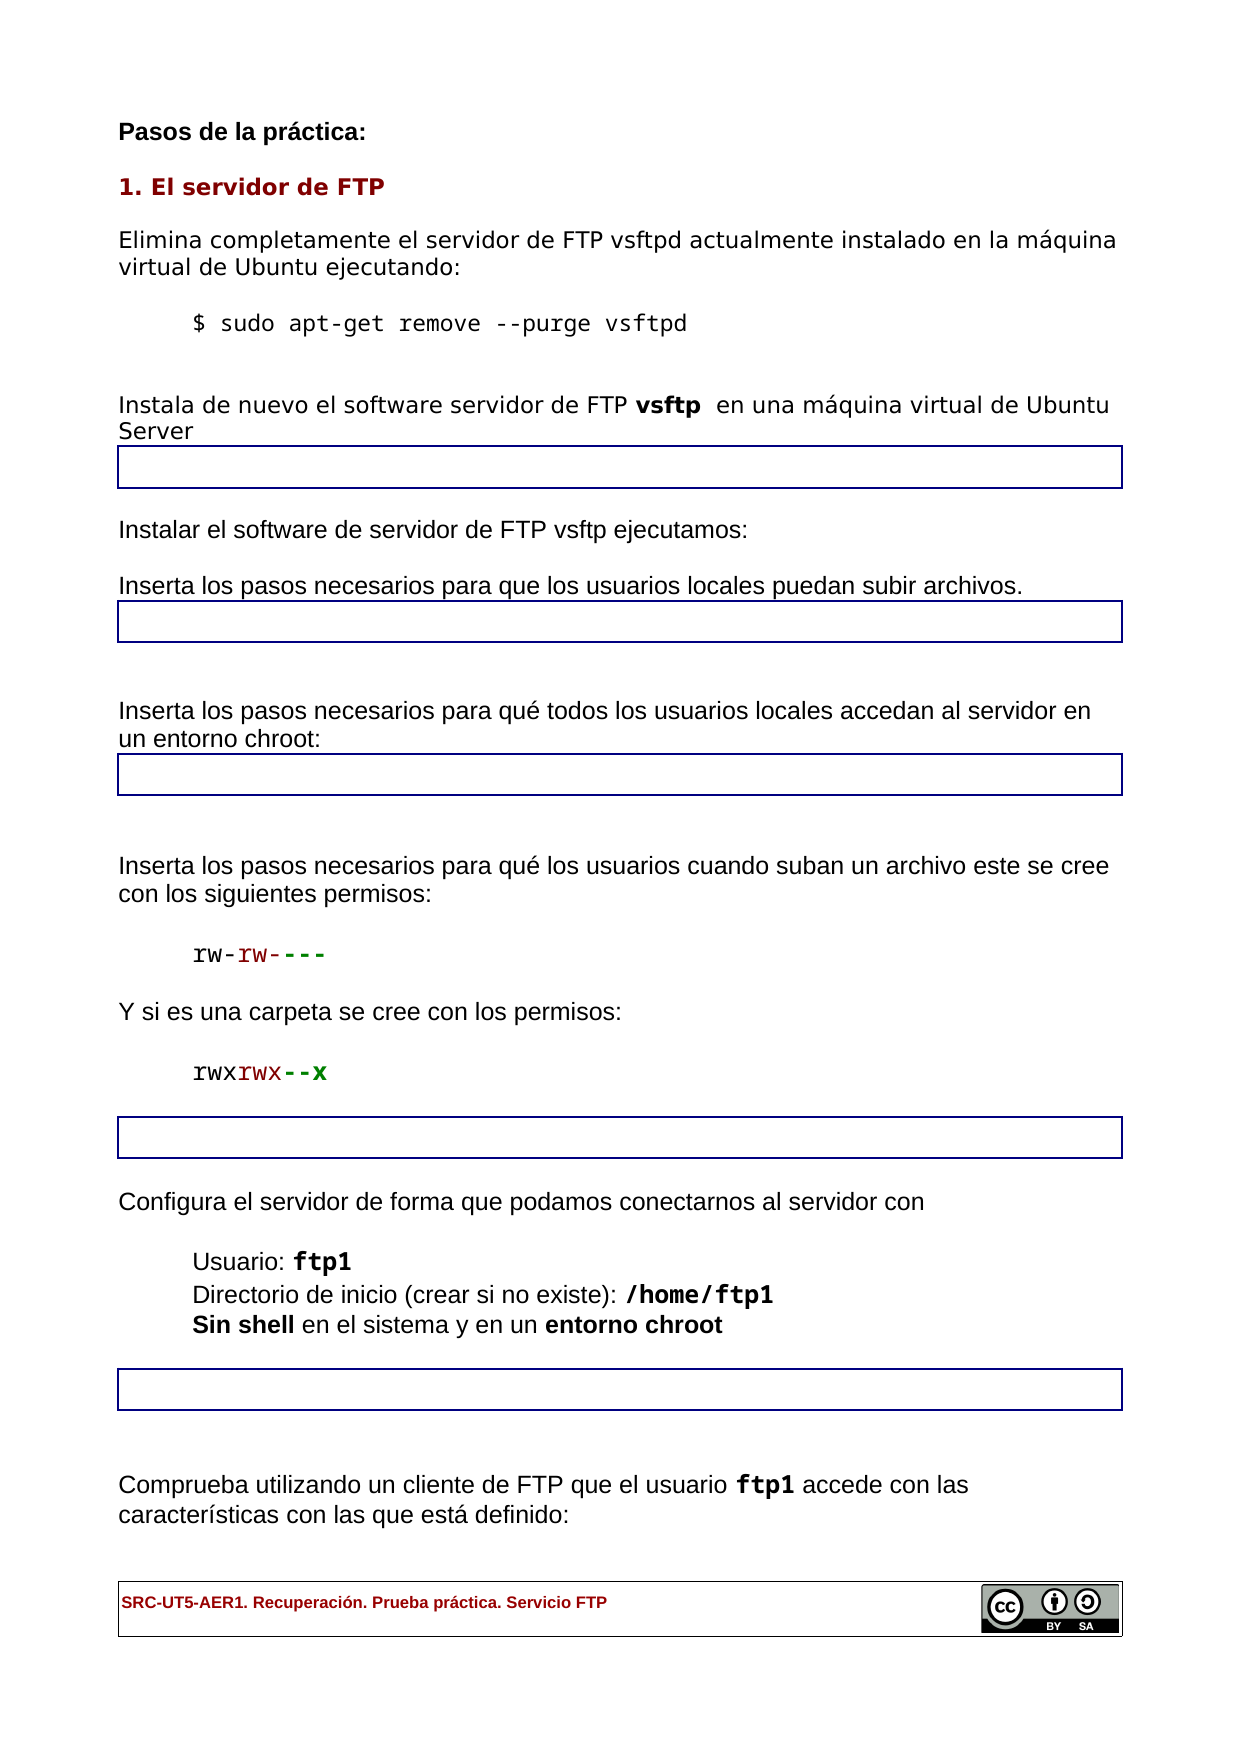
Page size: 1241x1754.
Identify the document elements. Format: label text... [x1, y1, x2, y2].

table_header [119, 447, 1121, 487]
table_header [119, 1370, 1121, 1409]
text Inserta los pasos necesarios para qué todos los usuarios locales accedan al servidor en un entorno chroot: [118, 697, 1122, 752]
text Instala de nuevo el software servidor de FTP vsftp en una máquina virtual de Ubuntu Server [118, 392, 1122, 445]
text Pasos de la práctica: [118, 118, 1122, 146]
text Y si es una carpeta se cree con los permisos: [118, 997, 1122, 1025]
table_header [119, 602, 1121, 641]
picture [981, 1584, 1119, 1633]
text rwxrwx--x [192, 1053, 1122, 1087]
text $ sudo apt-get remove --purge vsftpd [192, 307, 1122, 338]
text Elimina completamente el servidor de FTP vsftpd actualmente instalado en la máquina virtual de Ubuntu ejecutando: [118, 227, 1122, 281]
text Configura el servidor de forma que podamos conectarnos al servidor con [118, 1187, 1122, 1215]
text Comprueba utilizando un cliente de FTP que el usuario ftp1 accede con las características con las que está definido: [118, 1467, 1122, 1529]
text Instalar el software de servidor de FTP vsftp ejecutamos: [118, 515, 1122, 543]
text 1. El servidor de FTP [118, 174, 1122, 201]
text Directorio de inicio (crear si no existe): /home/ftp1 [192, 1277, 1122, 1311]
text Usuario: ftp1 [192, 1243, 1122, 1277]
text Inserta los pasos necesarios para que los usuarios locales puedan subir archivos. [118, 572, 1122, 600]
text rw-rw---- [192, 936, 1122, 969]
text Sin shell en el sistema y en un entorno chroot [192, 1311, 1122, 1339]
table_header [119, 755, 1121, 794]
table_header [119, 1118, 1121, 1157]
text Inserta los pasos necesarios para qué los usuarios cuando suban un archivo este se cree con los siguientes permisos: [118, 852, 1122, 908]
